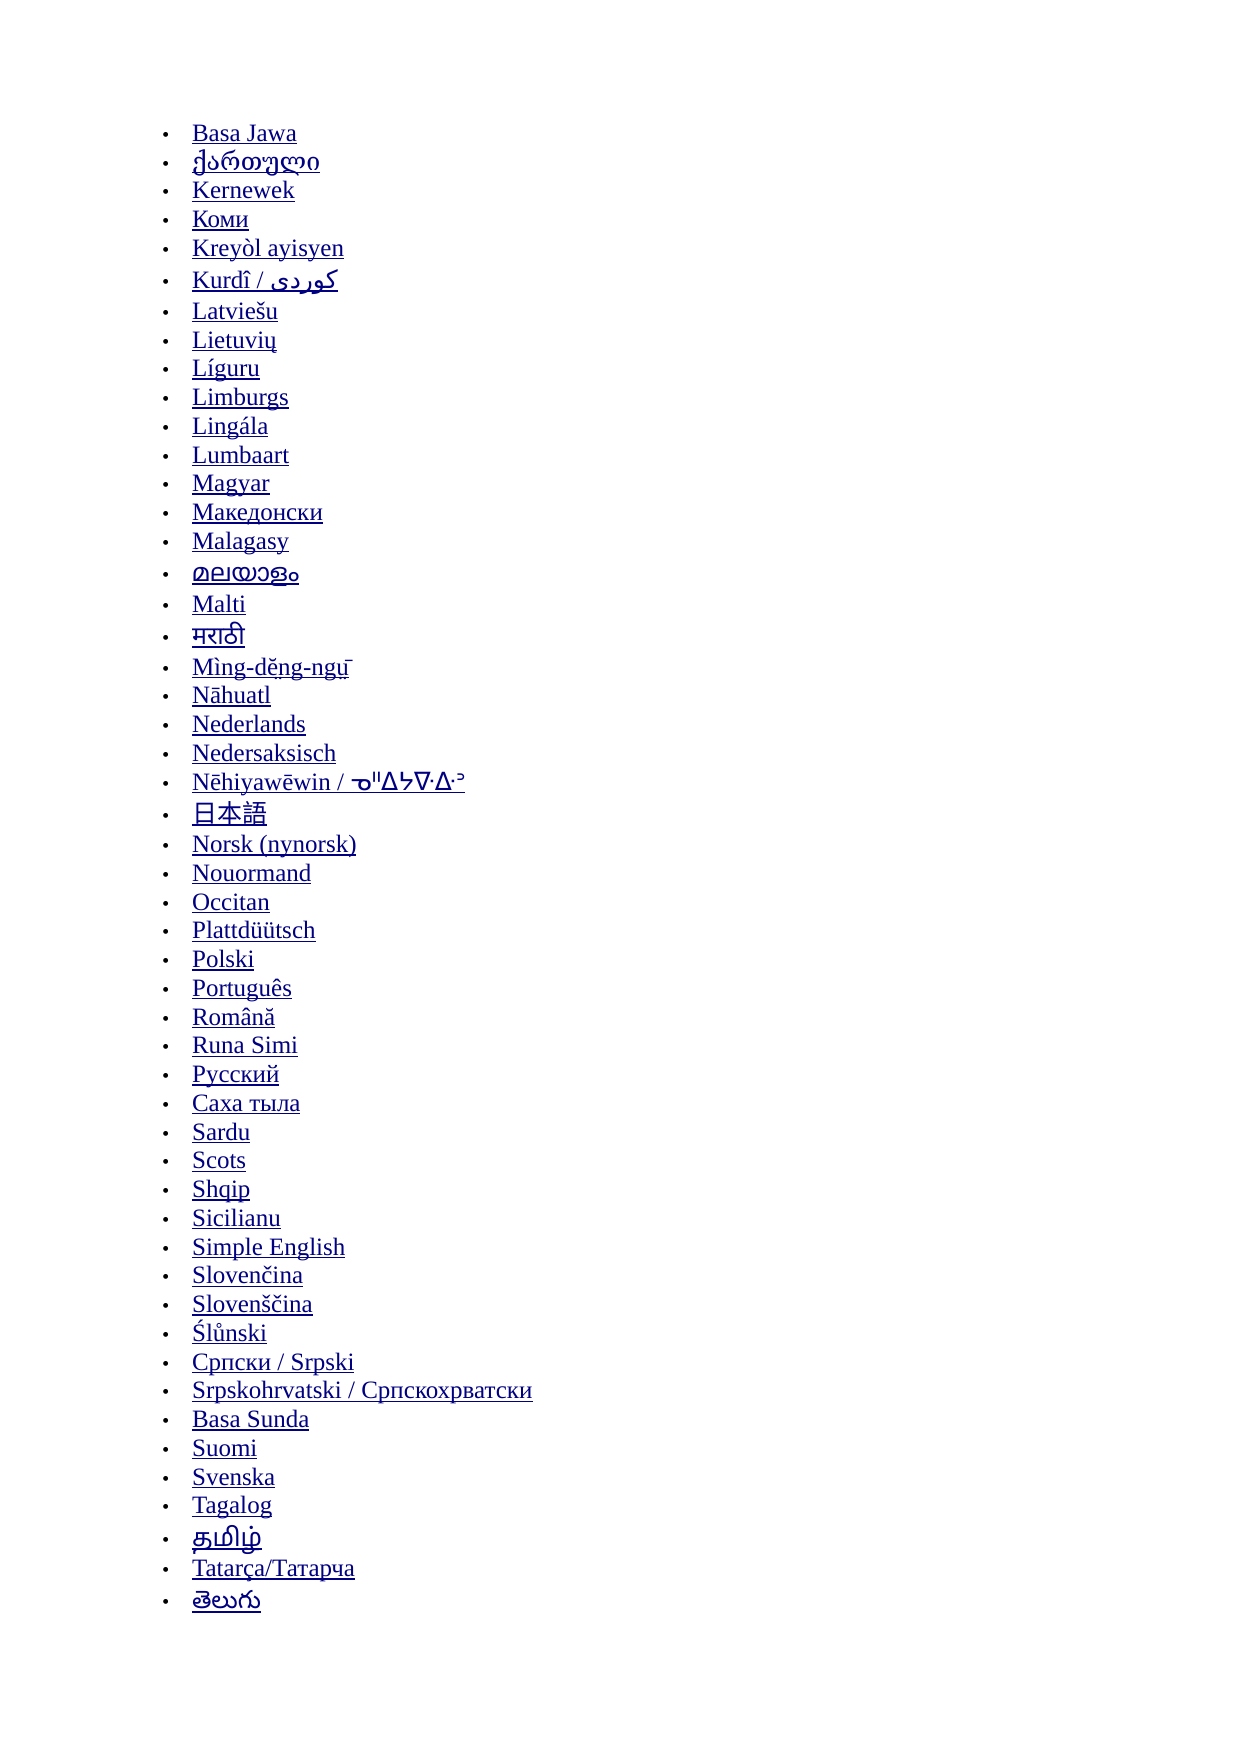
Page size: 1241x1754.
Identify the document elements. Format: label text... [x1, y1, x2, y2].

list Македонски [162, 497, 1122, 526]
list Malagasy [162, 526, 1122, 555]
list Líguru [162, 353, 1122, 382]
list Simple English [162, 1232, 1122, 1261]
list Scots [162, 1146, 1122, 1174]
list ‪Norsk (nynorsk)‬ [162, 829, 1122, 858]
list Malti [162, 589, 1122, 617]
list ქართული [162, 147, 1122, 176]
list Shqip [162, 1174, 1122, 1203]
list Tagalog [162, 1491, 1122, 1519]
list मराठी [162, 617, 1122, 652]
list Kreyòl ayisyen [162, 233, 1122, 262]
list മലയാളം [162, 555, 1122, 589]
list Mìng-dĕ̤ng-ngṳ̄ [162, 652, 1122, 680]
list Kernewek [162, 176, 1122, 204]
list Српски / Srpski [162, 1347, 1122, 1376]
list Nedersaksisch [162, 738, 1122, 767]
list Коми [162, 204, 1122, 233]
list Svenska [162, 1462, 1122, 1491]
list Limburgs [162, 382, 1122, 411]
list Occitan [162, 887, 1122, 916]
list Latviešu [162, 296, 1122, 325]
list Ślůnski [162, 1318, 1122, 1347]
list Basa Sunda [162, 1404, 1122, 1433]
list Lingála [162, 411, 1122, 440]
list Basa Jawa [162, 118, 1122, 147]
list Suomi [162, 1433, 1122, 1462]
list 日本語 [162, 795, 1122, 829]
list Nāhuatl [162, 680, 1122, 709]
list Nēhiyawēwin / ᓀᐦᐃᔭᐍᐏᐣ [162, 767, 1122, 795]
list తెలుగు [162, 1582, 1122, 1616]
list Slovenščina [162, 1289, 1122, 1318]
list Plattdüütsch [162, 916, 1122, 944]
list Polski [162, 944, 1122, 973]
list தமிழ் [162, 1519, 1122, 1553]
list Lumbaart [162, 440, 1122, 468]
list Русский [162, 1059, 1122, 1088]
list Sicilianu [162, 1203, 1122, 1232]
list Lietuvių [162, 325, 1122, 353]
list Srpskohrvatski / Српскохрватски [162, 1376, 1122, 1404]
list Sardu [162, 1117, 1122, 1146]
list Runa Simi [162, 1031, 1122, 1059]
list Nederlands [162, 709, 1122, 738]
list Kurdî / كوردی [162, 262, 1122, 296]
list Română [162, 1002, 1122, 1031]
list Саха тыла [162, 1088, 1122, 1117]
list Slovenčina [162, 1261, 1122, 1289]
list Nouormand [162, 858, 1122, 887]
list Magyar [162, 468, 1122, 497]
list Tatarça/Татарча [162, 1553, 1122, 1582]
list Português [162, 973, 1122, 1002]
